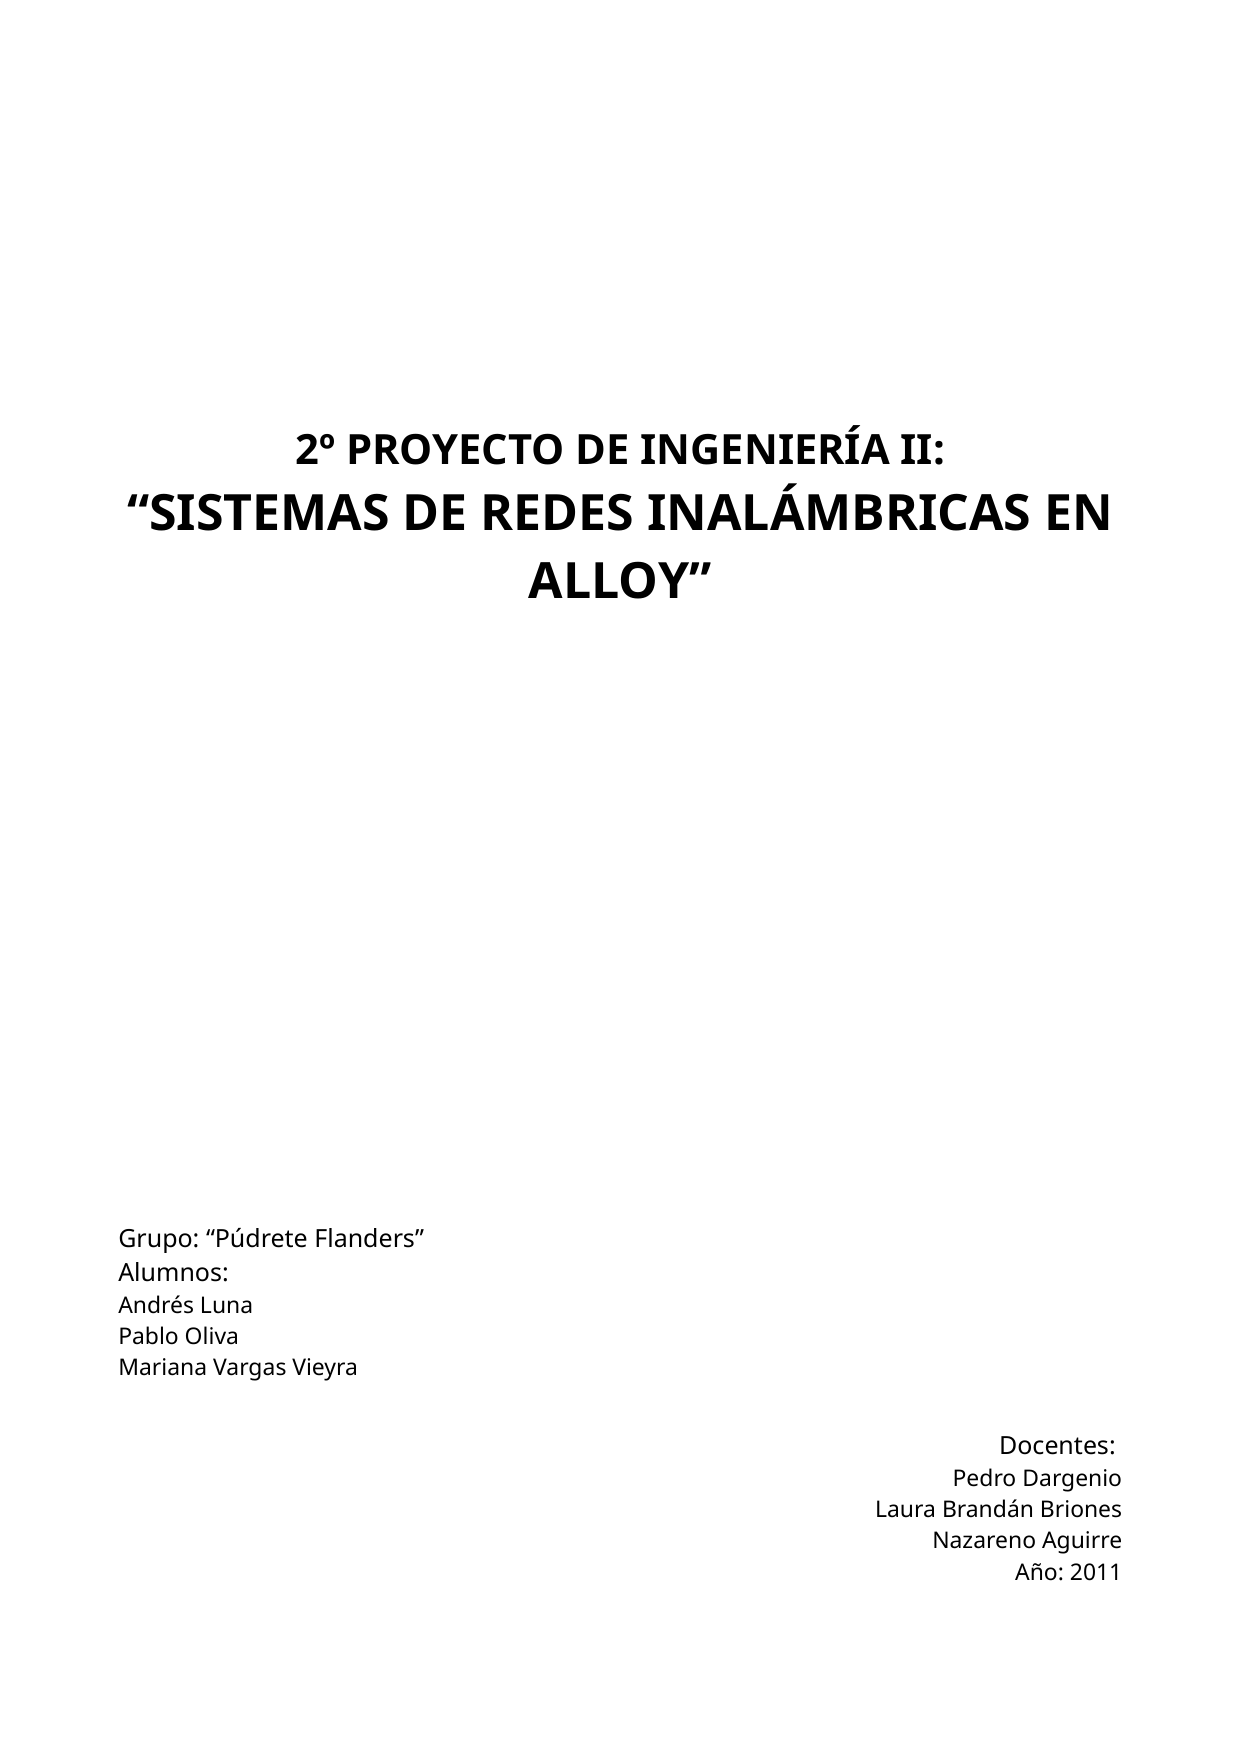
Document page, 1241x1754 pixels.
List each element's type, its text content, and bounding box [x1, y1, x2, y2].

text Año: 2011 [118, 1556, 1122, 1587]
text Pablo Oliva [118, 1320, 1122, 1351]
text Andrés Luna [118, 1288, 1122, 1320]
text Nazareno Aguirre [118, 1524, 1122, 1556]
text Alumnos: [118, 1254, 1122, 1288]
text “SISTEMAS DE REDES INALÁMBRICAS EN ALLOY” [118, 477, 1122, 613]
text Laura Brandán Briones [118, 1493, 1122, 1524]
text Grupo: “Púdrete Flanders” [118, 1220, 1122, 1254]
text Mariana Vargas Vieyra [118, 1351, 1122, 1382]
text Pedro Dargenio [118, 1462, 1122, 1493]
text Docentes: [118, 1428, 1122, 1462]
text 2º PROYECTO DE INGENIERÍA II: [118, 420, 1122, 477]
